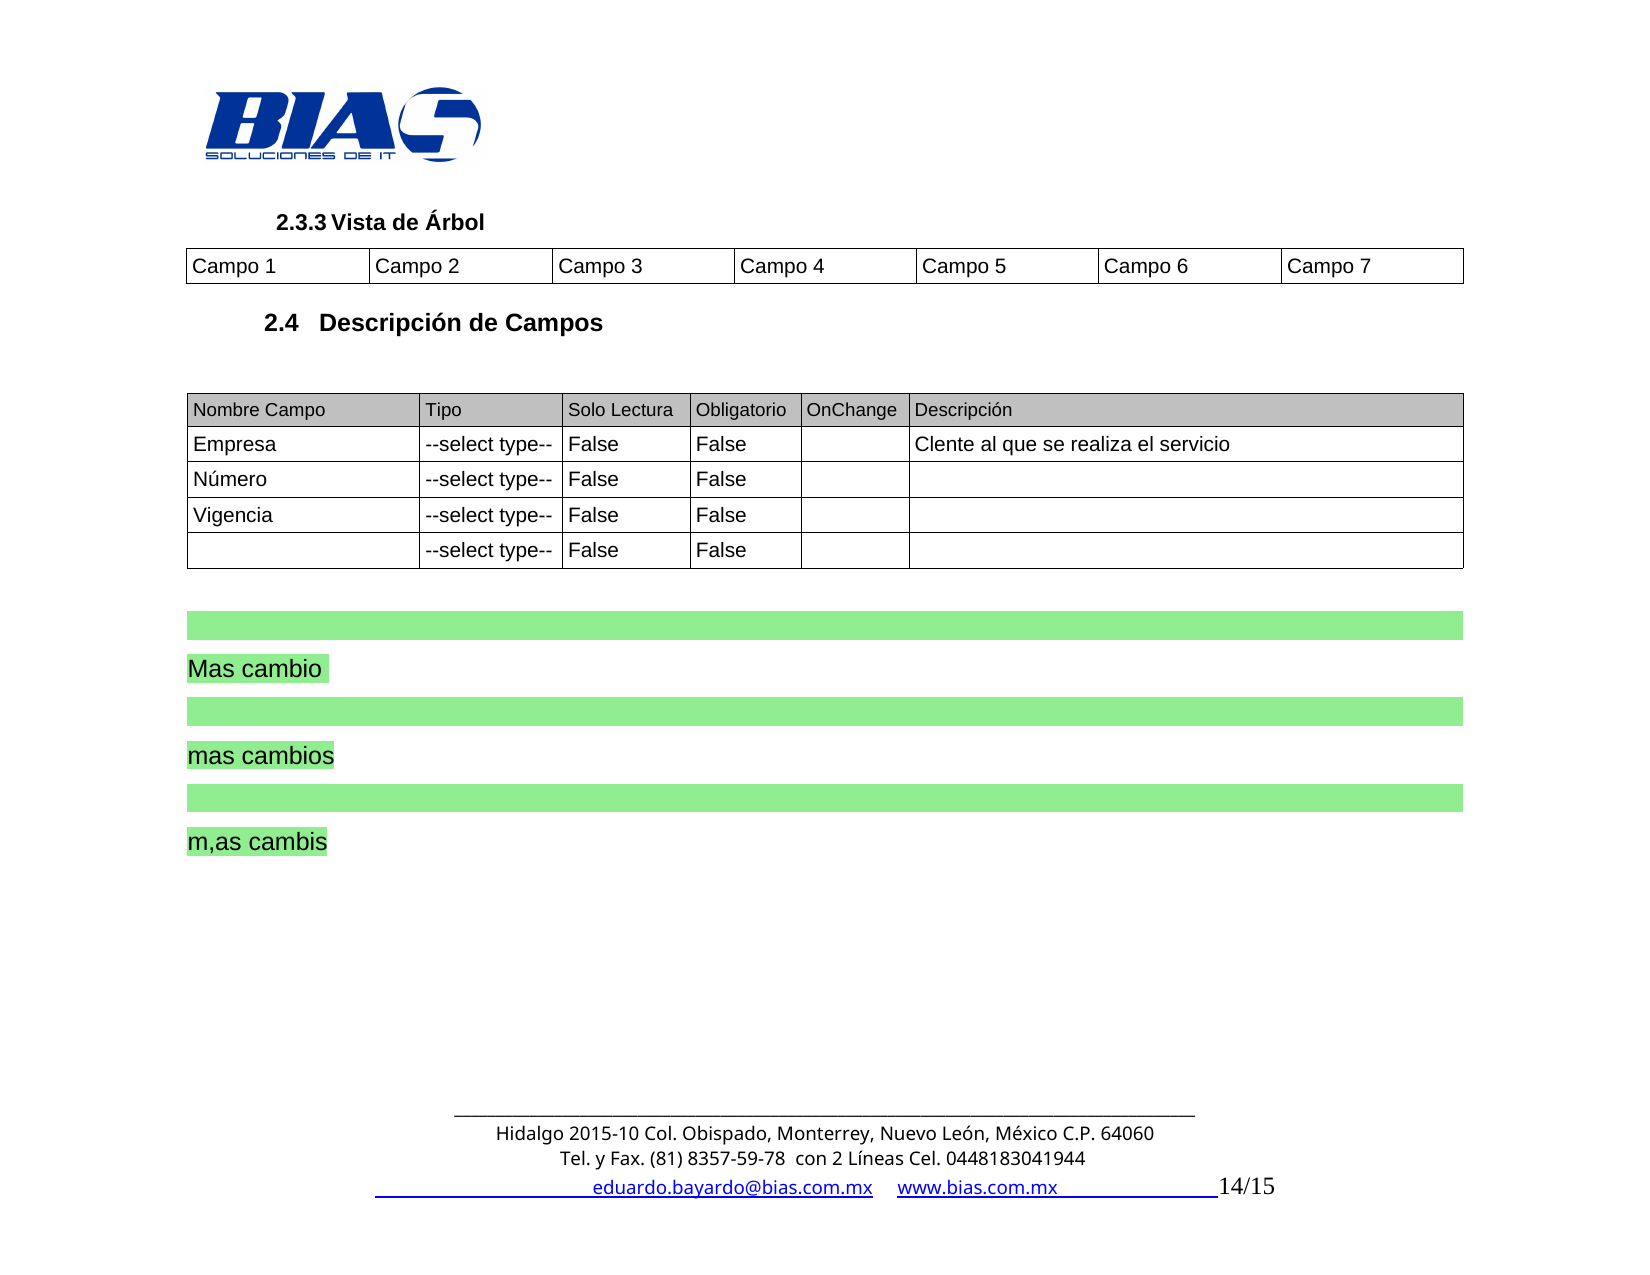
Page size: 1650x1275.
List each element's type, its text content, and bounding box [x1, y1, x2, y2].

table_header Campo 2 [370, 249, 552, 283]
subtitle Descripción de Campos [244, 308, 1463, 337]
table_cell [910, 533, 1463, 568]
table_cell [802, 498, 909, 532]
table_cell [802, 533, 909, 568]
picture [203, 84, 487, 166]
table_header Obligatorio [691, 394, 801, 426]
table_cell [910, 462, 1463, 497]
table_header Campo 7 [1282, 249, 1463, 283]
text m,as cambis [187, 827, 1463, 856]
table_cell False [563, 498, 690, 532]
table_cell --select type-- [420, 427, 562, 461]
table_header Tipo [420, 394, 562, 426]
text Mas cambio [187, 654, 1463, 683]
table_header Nombre Campo [188, 394, 419, 426]
table_header Campo 3 [553, 249, 734, 283]
table_cell Clente al que se realiza el servicio [910, 427, 1463, 461]
table_cell Vigencia [188, 498, 419, 532]
table_cell False [563, 462, 690, 497]
table_header Campo 4 [735, 249, 916, 283]
table_cell False [691, 427, 801, 461]
text mas cambios [187, 741, 1463, 769]
table_cell False [691, 533, 801, 568]
table_header OnChange [802, 394, 909, 426]
table_header Solo Lectura [563, 394, 690, 426]
table_header Descripción [910, 394, 1463, 426]
table_cell Número [188, 462, 419, 497]
table_header Campo 5 [917, 249, 1098, 283]
table_cell [802, 427, 909, 461]
table_cell False [691, 462, 801, 497]
table_cell [188, 533, 419, 568]
table_cell Empresa [188, 427, 419, 461]
table_cell False [691, 498, 801, 532]
table_header Campo 1 [187, 249, 369, 283]
table_cell False [563, 533, 690, 568]
table_cell [910, 498, 1463, 532]
table_cell --select type-- [420, 462, 562, 497]
subtitle Vista de Árbol [256, 209, 1463, 235]
table_cell --select type-- [420, 533, 562, 568]
table_cell False [563, 427, 690, 461]
table_header Campo 6 [1099, 249, 1281, 283]
table_cell [802, 462, 909, 497]
table_cell --select type-- [420, 498, 562, 532]
